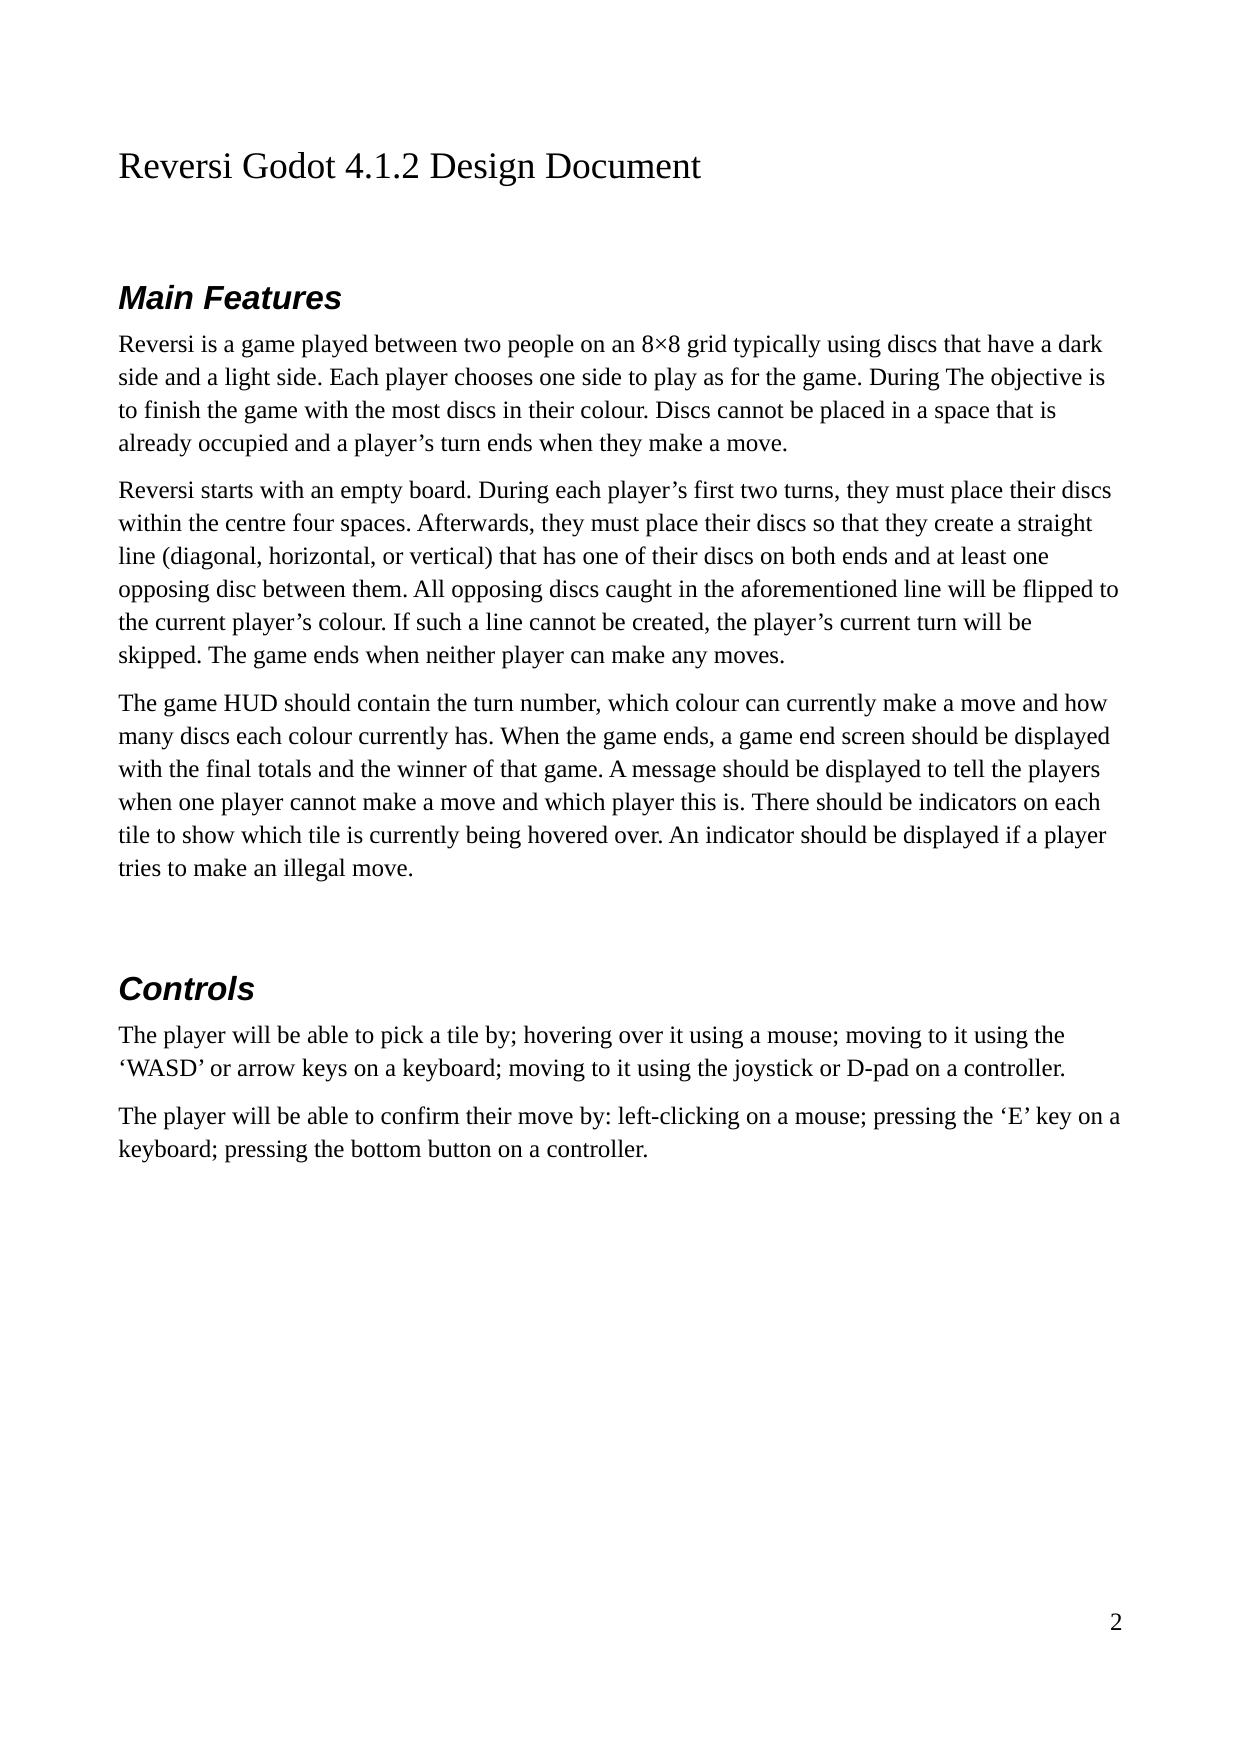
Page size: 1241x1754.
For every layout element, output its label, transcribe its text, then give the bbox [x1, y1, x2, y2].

subtitle Controls [118, 969, 1122, 1008]
text The player will be able to pick a tile by; hovering over it using a mouse; moving to it using the ‘WASD’ or arrow keys on a keyboard; moving to it using the joystick or D-pad on a controller. [118, 1020, 1122, 1082]
text The player will be able to confirm their move by: left-clicking on a mouse; pressing the ‘E’ key on a keyboard; pressing the bottom button on a controller. [118, 1101, 1122, 1163]
text Reversi is a game played between two people on an 8×8 grid typically using discs that have a dark side and a light side. Each player chooses one side to play as for the game. During The objective is to finish the game with the most discs in their colour. Discs cannot be placed in a space that is already occupied and a player’s turn ends when they make a move. [118, 329, 1122, 457]
text Reversi starts with an empty board. During each player’s first two turns, they must place their discs within the centre four spaces. Afterwards, they must place their discs so that they create a straight line (diagonal, horizontal, or vertical) that has one of their discs on both ends and at least one opposing disc between them. All opposing discs caught in the aforementioned line will be flipped to the current player’s colour. If such a line cannot be created, the player’s current turn will be skipped. The game ends when neither player can make any moves. [118, 475, 1122, 669]
subtitle Main Features [118, 278, 1122, 316]
text The game HUD should contain the turn number, which colour can currently make a move and how many discs each colour currently has. When the game ends, a game end screen should be displayed with the final totals and the winner of that game. A message should be displayed to tell the players when one player cannot make a move and which player this is. There should be indicators on each tile to show which tile is currently being hovered over. An indicator should be displayed if a player tries to make an illegal move. [118, 688, 1122, 882]
